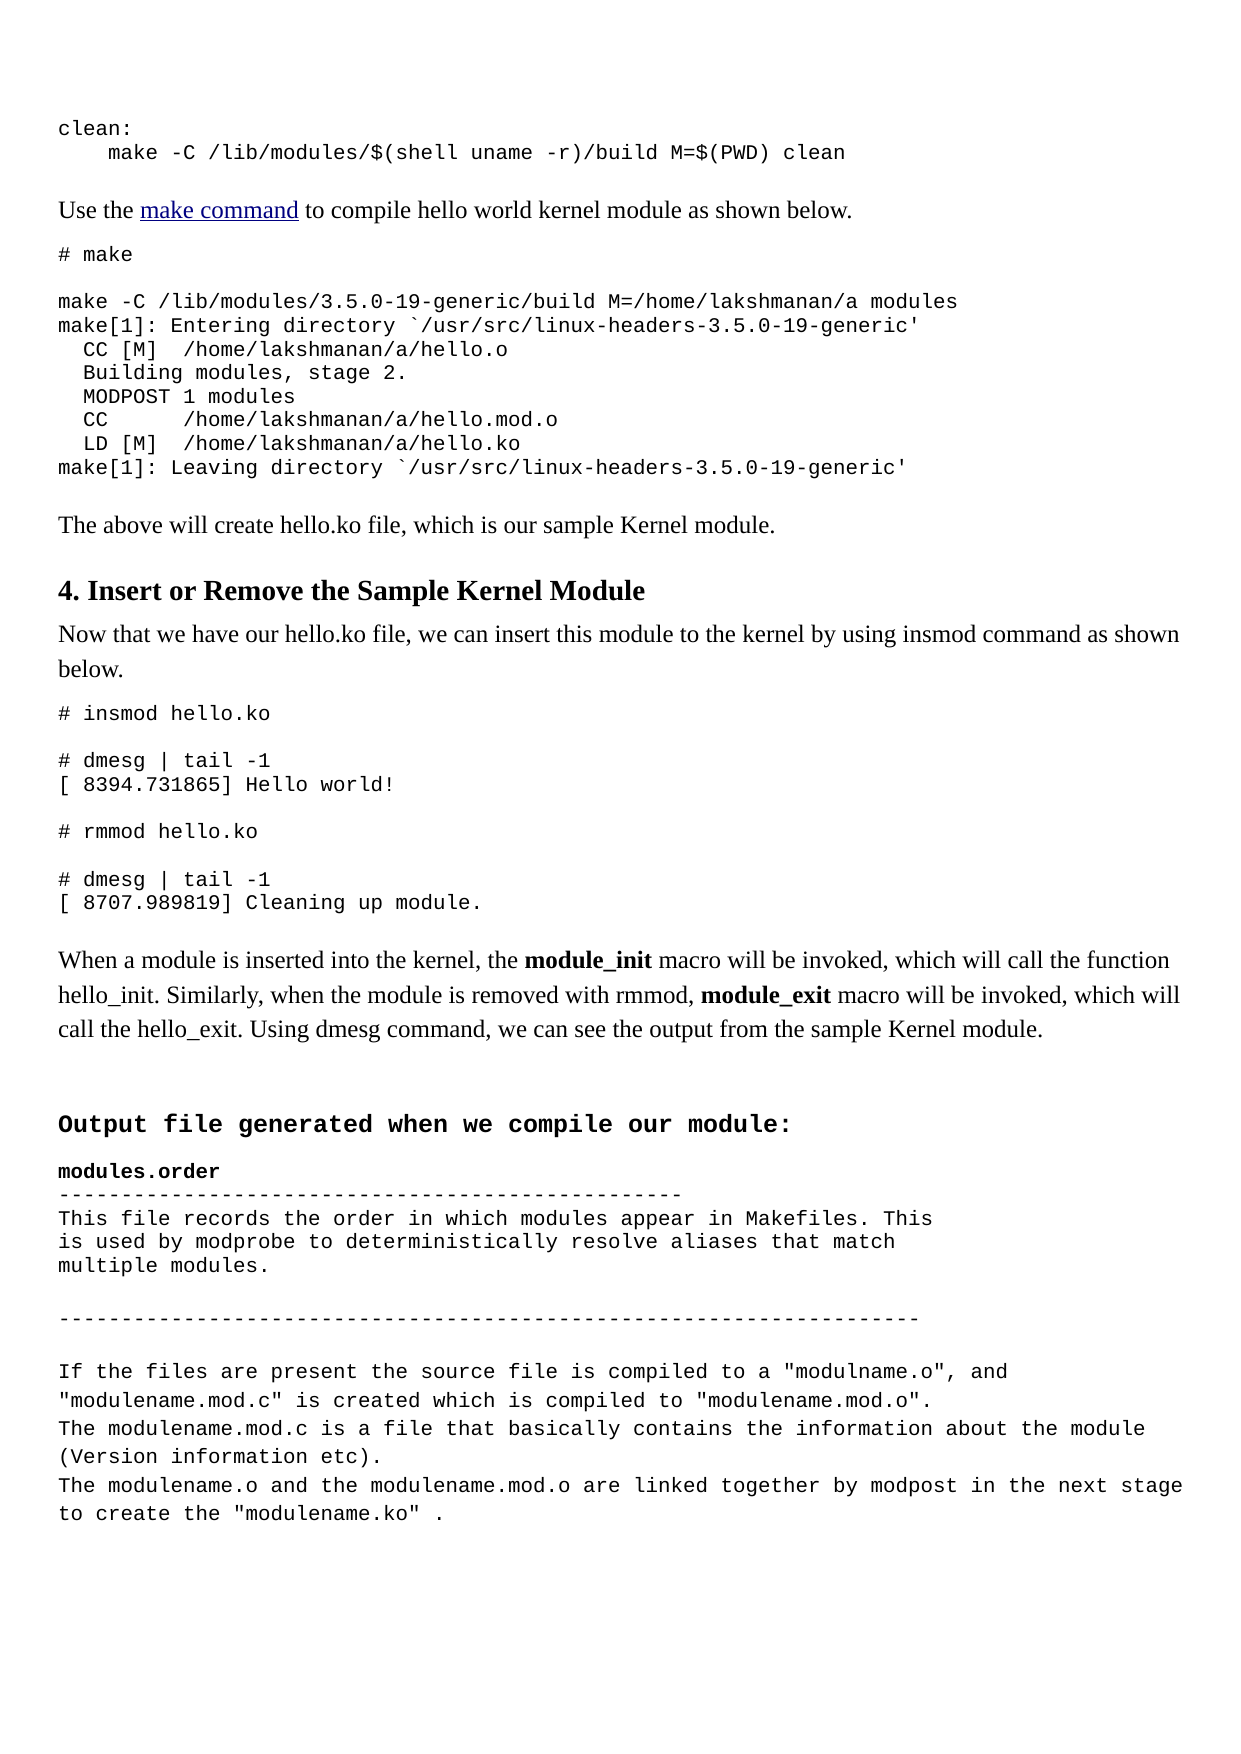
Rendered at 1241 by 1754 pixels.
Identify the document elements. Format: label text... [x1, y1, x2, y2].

text multiple modules. [58, 1255, 1209, 1279]
text This file records the order in which modules appear in Makefiles. This [58, 1208, 1209, 1232]
text clean: [58, 118, 1209, 142]
text # rmmod hello.ko [58, 821, 1209, 845]
text [ 8707.989819] Cleaning up module. [58, 892, 1209, 916]
text LD [M] /home/lakshmanan/a/hello.ko [58, 433, 1209, 457]
text -------------------------------------------------- [58, 1184, 1209, 1208]
text The above will create hello.ko file, which is our sample Kernel module. [58, 510, 1209, 539]
text Building modules, stage 2. [58, 362, 1209, 386]
text # make [58, 244, 1209, 268]
text --------------------------------------------------------------------- [58, 1308, 1209, 1332]
text make -C /lib/modules/$(shell uname -r)/build M=$(PWD) clean [58, 142, 1209, 165]
text Now that we have our hello.ko file, we can insert this module to the kernel by using insmod command as shown below. [58, 619, 1209, 683]
text make[1]: Entering directory `/usr/src/linux-headers-3.5.0-19-generic' [58, 315, 1209, 338]
text If the files are present the source file is compiled to a "modulname.o", and "modulename.mod.c" is created which is compiled to "modulename.mod.o". The modulename.mod.c is a file that basically contains the information about the module (Version information etc). The modulename.o and the modulename.mod.o are linked together by modpost in the next stage to create the "modulename.ko" . [58, 1361, 1209, 1527]
text # dmesg | tail -1 [58, 869, 1209, 892]
text # dmesg | tail -1 [58, 750, 1209, 774]
text Output file generated when we compile our module: [58, 1112, 1209, 1140]
text is used by modprobe to deterministically resolve aliases that match [58, 1232, 1209, 1255]
text Use the make command to compile hello world kernel module as shown below. [58, 195, 1209, 224]
text make[1]: Leaving directory `/usr/src/linux-headers-3.5.0-19-generic' [58, 457, 1209, 480]
text # insmod hello.ko [58, 703, 1209, 727]
text make -C /lib/modules/3.5.0-19-generic/build M=/home/lakshmanan/a modules [58, 291, 1209, 315]
text CC [M] /home/lakshmanan/a/hello.o [58, 338, 1209, 362]
text modules.order [58, 1161, 1209, 1184]
subtitle 4. Insert or Remove the Sample Kernel Module [58, 573, 1209, 607]
text When a module is inserted into the kernel, the module_init macro will be invoked, which will call the function hello_init. Similarly, when the module is removed with rmmod, module_exit macro will be invoked, which will call the hello_exit. Using dmesg command, we can see the output from the sample Kernel module. [58, 945, 1209, 1043]
text [ 8394.731865] Hello world! [58, 774, 1209, 798]
text MODPOST 1 modules [58, 386, 1209, 409]
text CC /home/lakshmanan/a/hello.mod.o [58, 409, 1209, 433]
